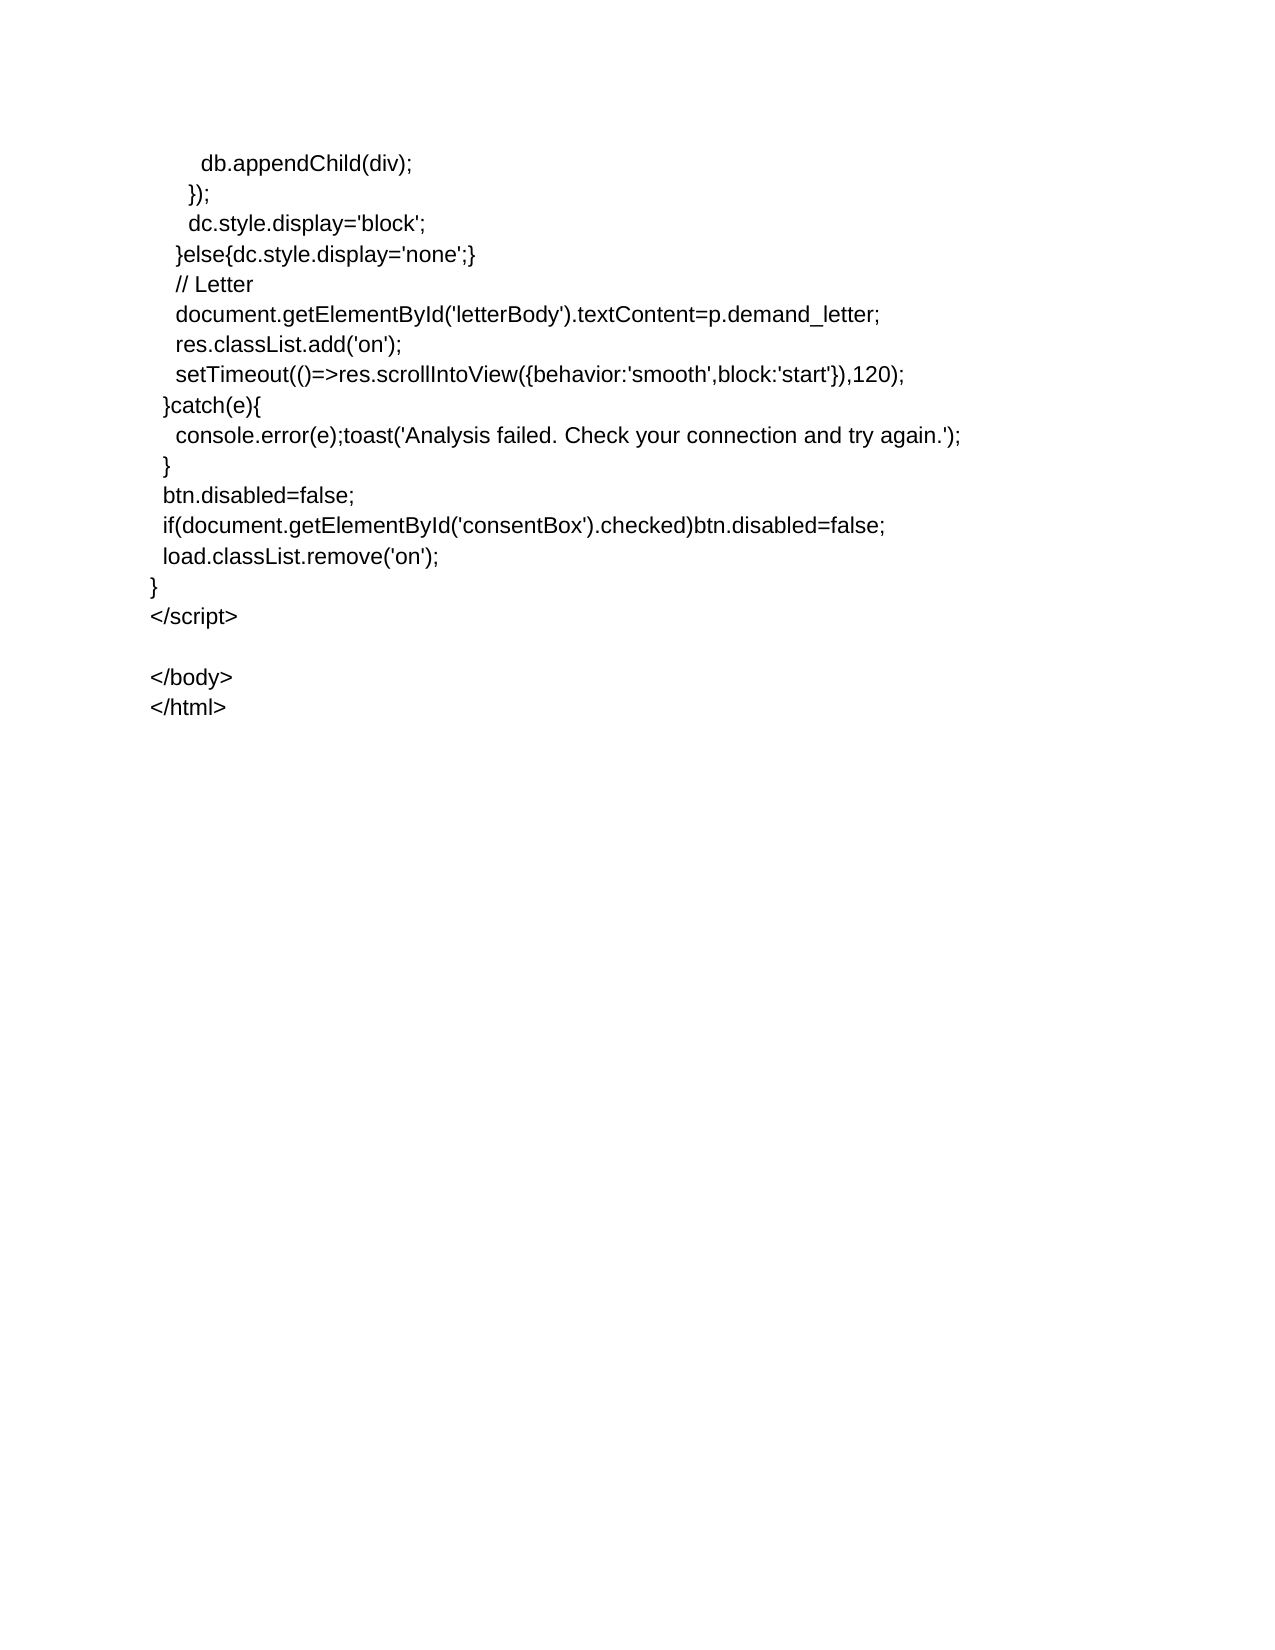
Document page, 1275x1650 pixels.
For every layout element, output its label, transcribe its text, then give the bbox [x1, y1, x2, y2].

text }else{dc.style.display='none';} [150, 241, 1125, 267]
text }); [150, 180, 1125, 207]
text res.classList.add('on'); [150, 331, 1125, 358]
text </body> [150, 663, 1125, 690]
text document.getElementById('letterBody').textContent=p.demand_letter; [150, 301, 1125, 327]
text </script> [150, 603, 1125, 629]
text } [150, 452, 1125, 478]
text </html> [150, 694, 1125, 720]
text if(document.getElementById('consentBox').checked)btn.disabled=false; [150, 512, 1125, 539]
text db.appendChild(div); [150, 150, 1125, 176]
text load.classList.remove('on'); [150, 543, 1125, 569]
text console.error(e);toast('Analysis failed. Check your connection and try again.'); [150, 422, 1125, 448]
text btn.disabled=false; [150, 482, 1125, 509]
text } [150, 573, 1125, 599]
text }catch(e){ [150, 392, 1125, 418]
text setTimeout(()=>res.scrollIntoView({behavior:'smooth',block:'start'}),120); [150, 361, 1125, 388]
text dc.style.display='block'; [150, 210, 1125, 237]
text // Letter [150, 271, 1125, 297]
